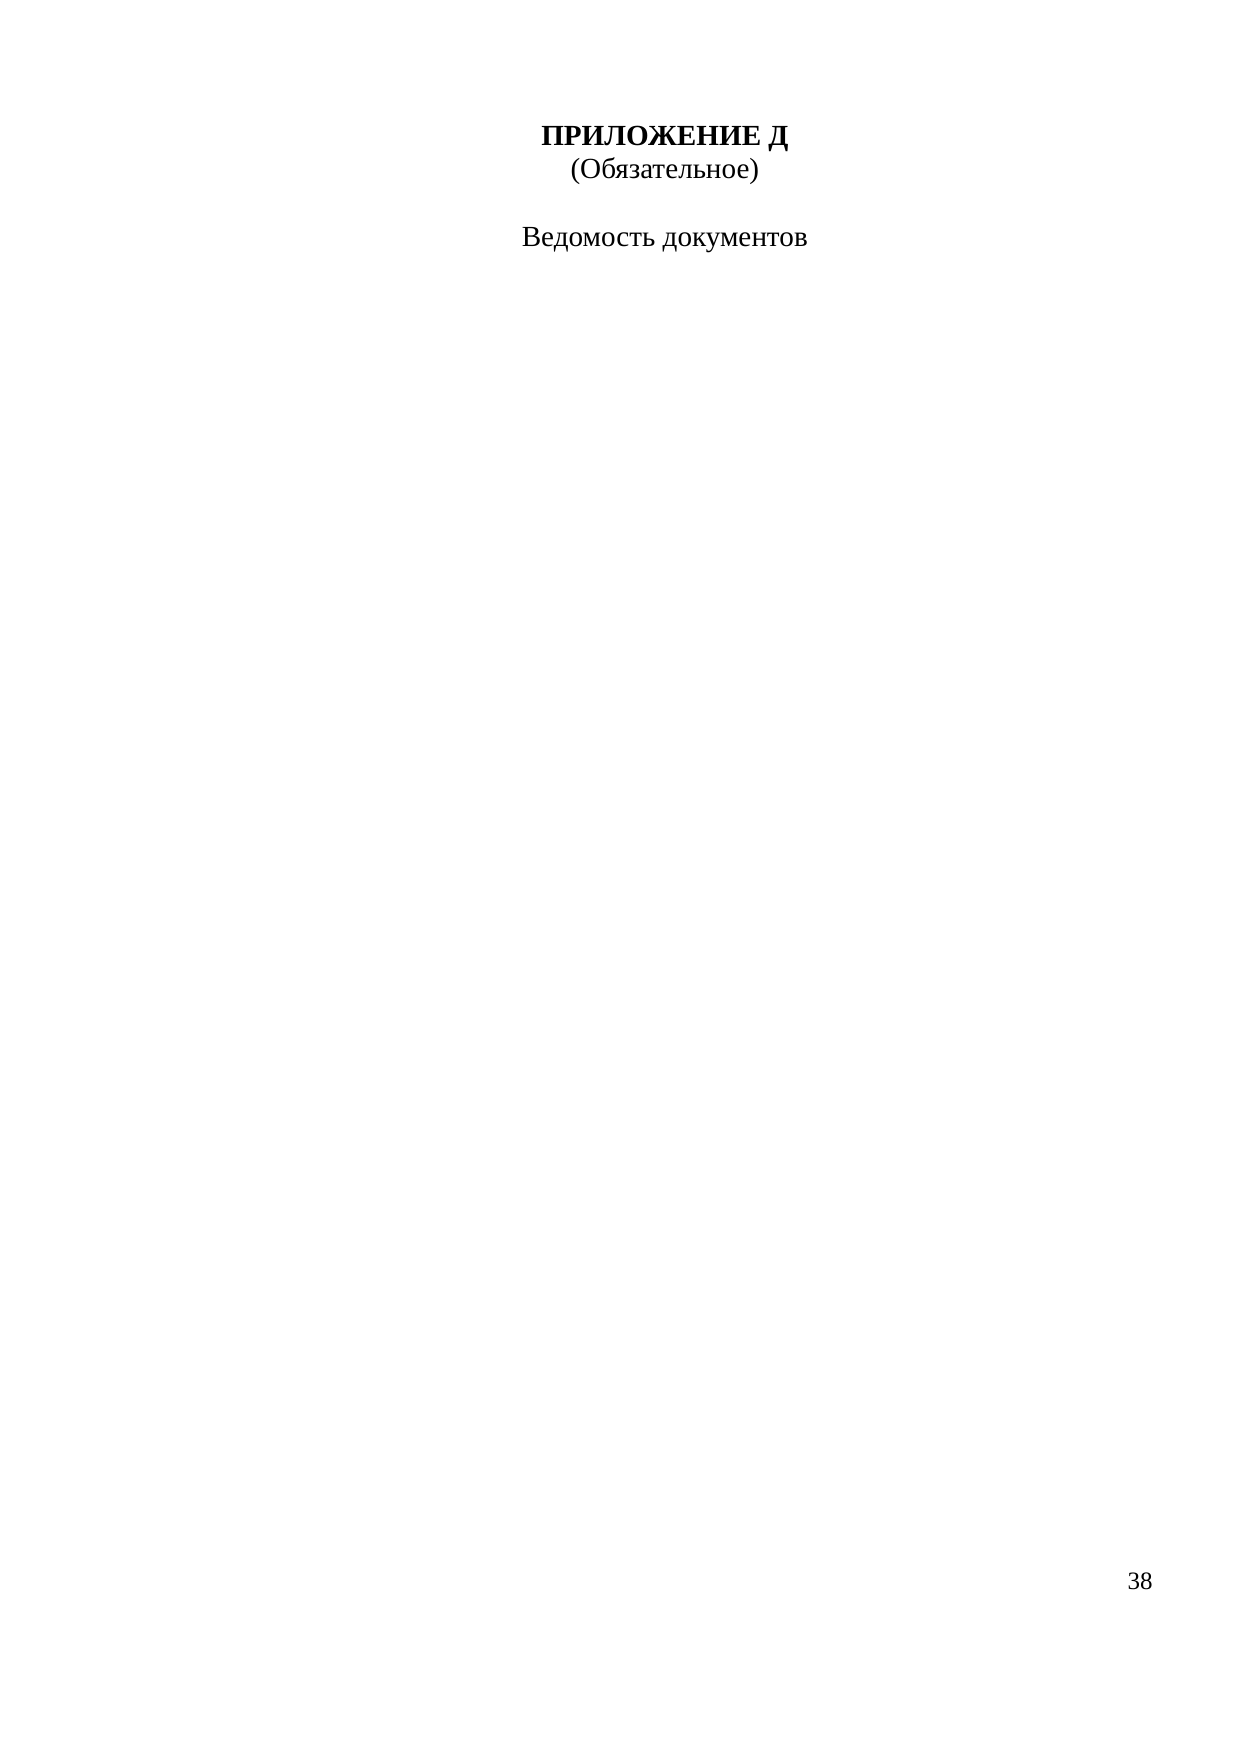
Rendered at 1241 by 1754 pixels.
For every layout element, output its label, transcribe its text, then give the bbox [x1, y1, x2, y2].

subtitle ПРИЛОЖЕНИЕ Д [177, 118, 1152, 152]
text Ведомость документов [177, 219, 1152, 252]
text (Обязательное) [177, 152, 1152, 185]
